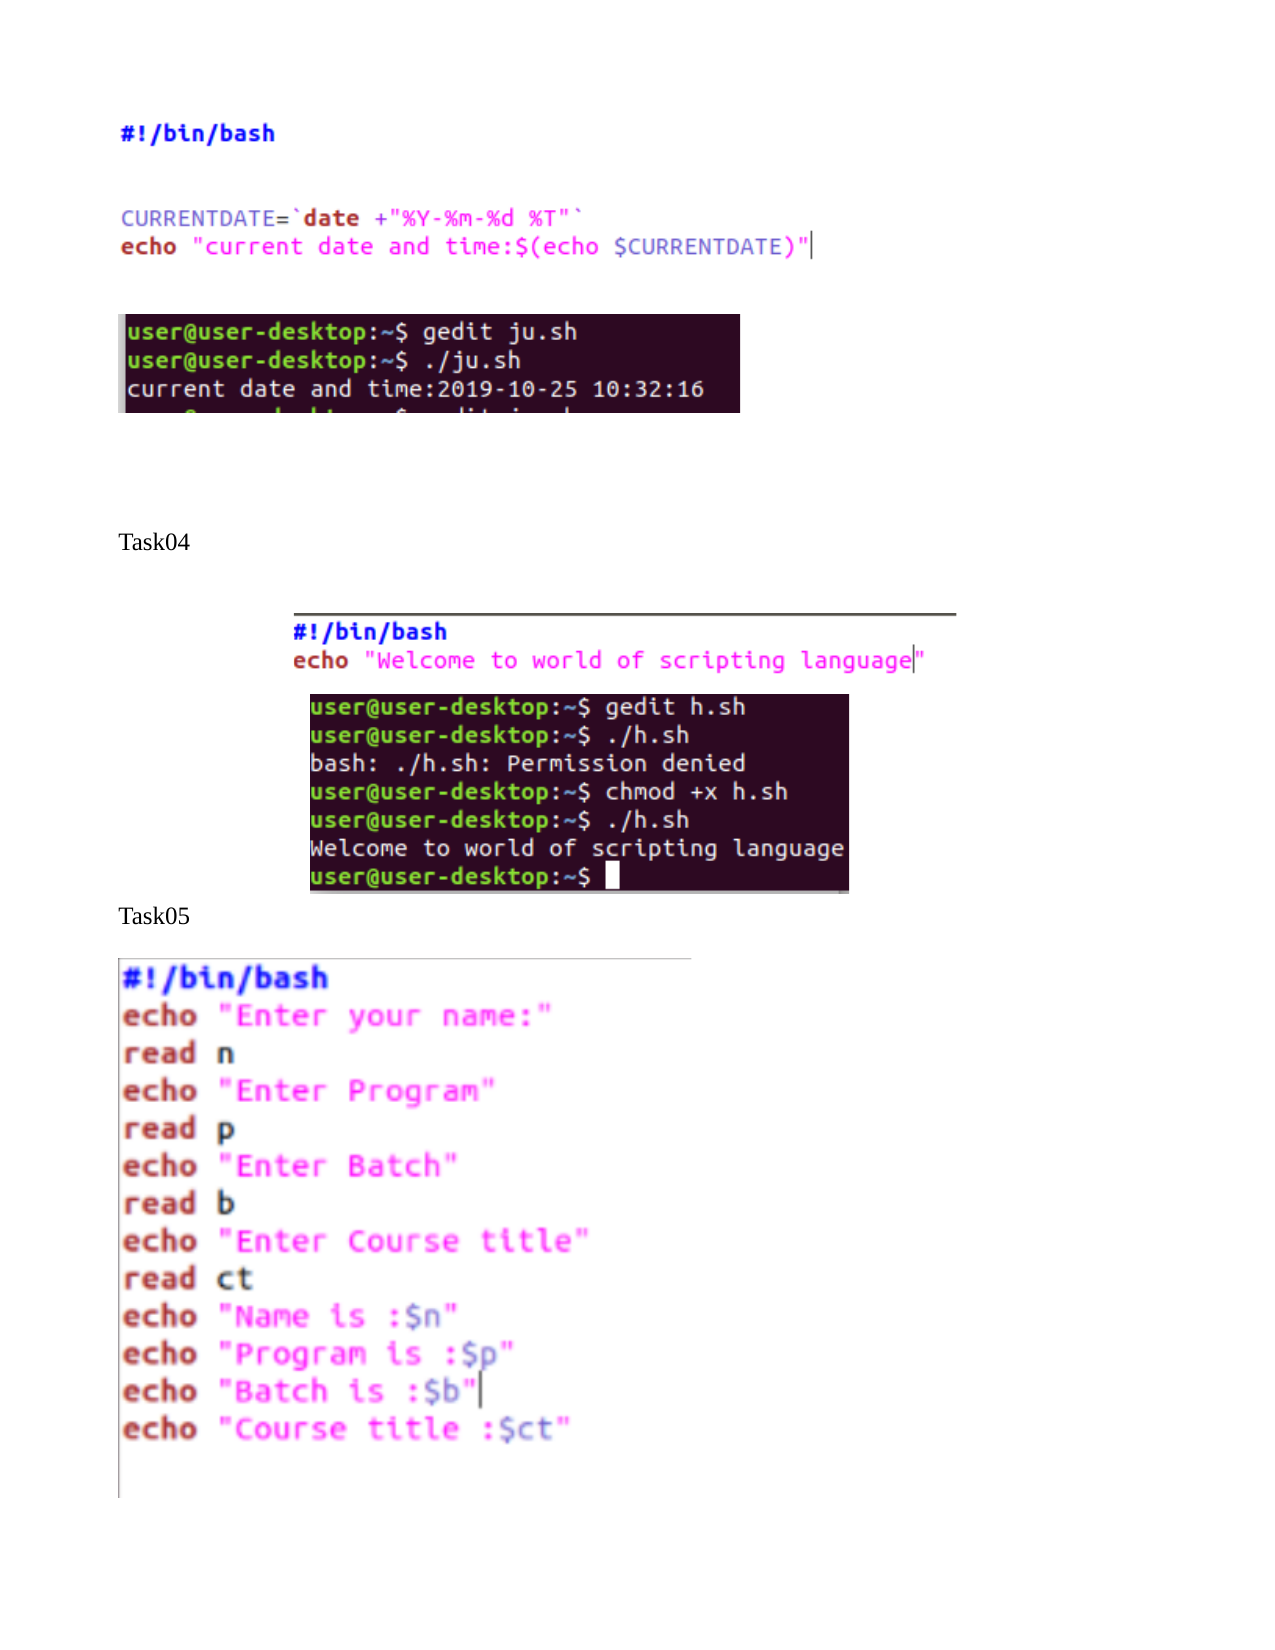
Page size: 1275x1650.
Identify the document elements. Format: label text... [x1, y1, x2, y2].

text Task04 [118, 527, 1157, 556]
text Task05 [118, 901, 1157, 930]
